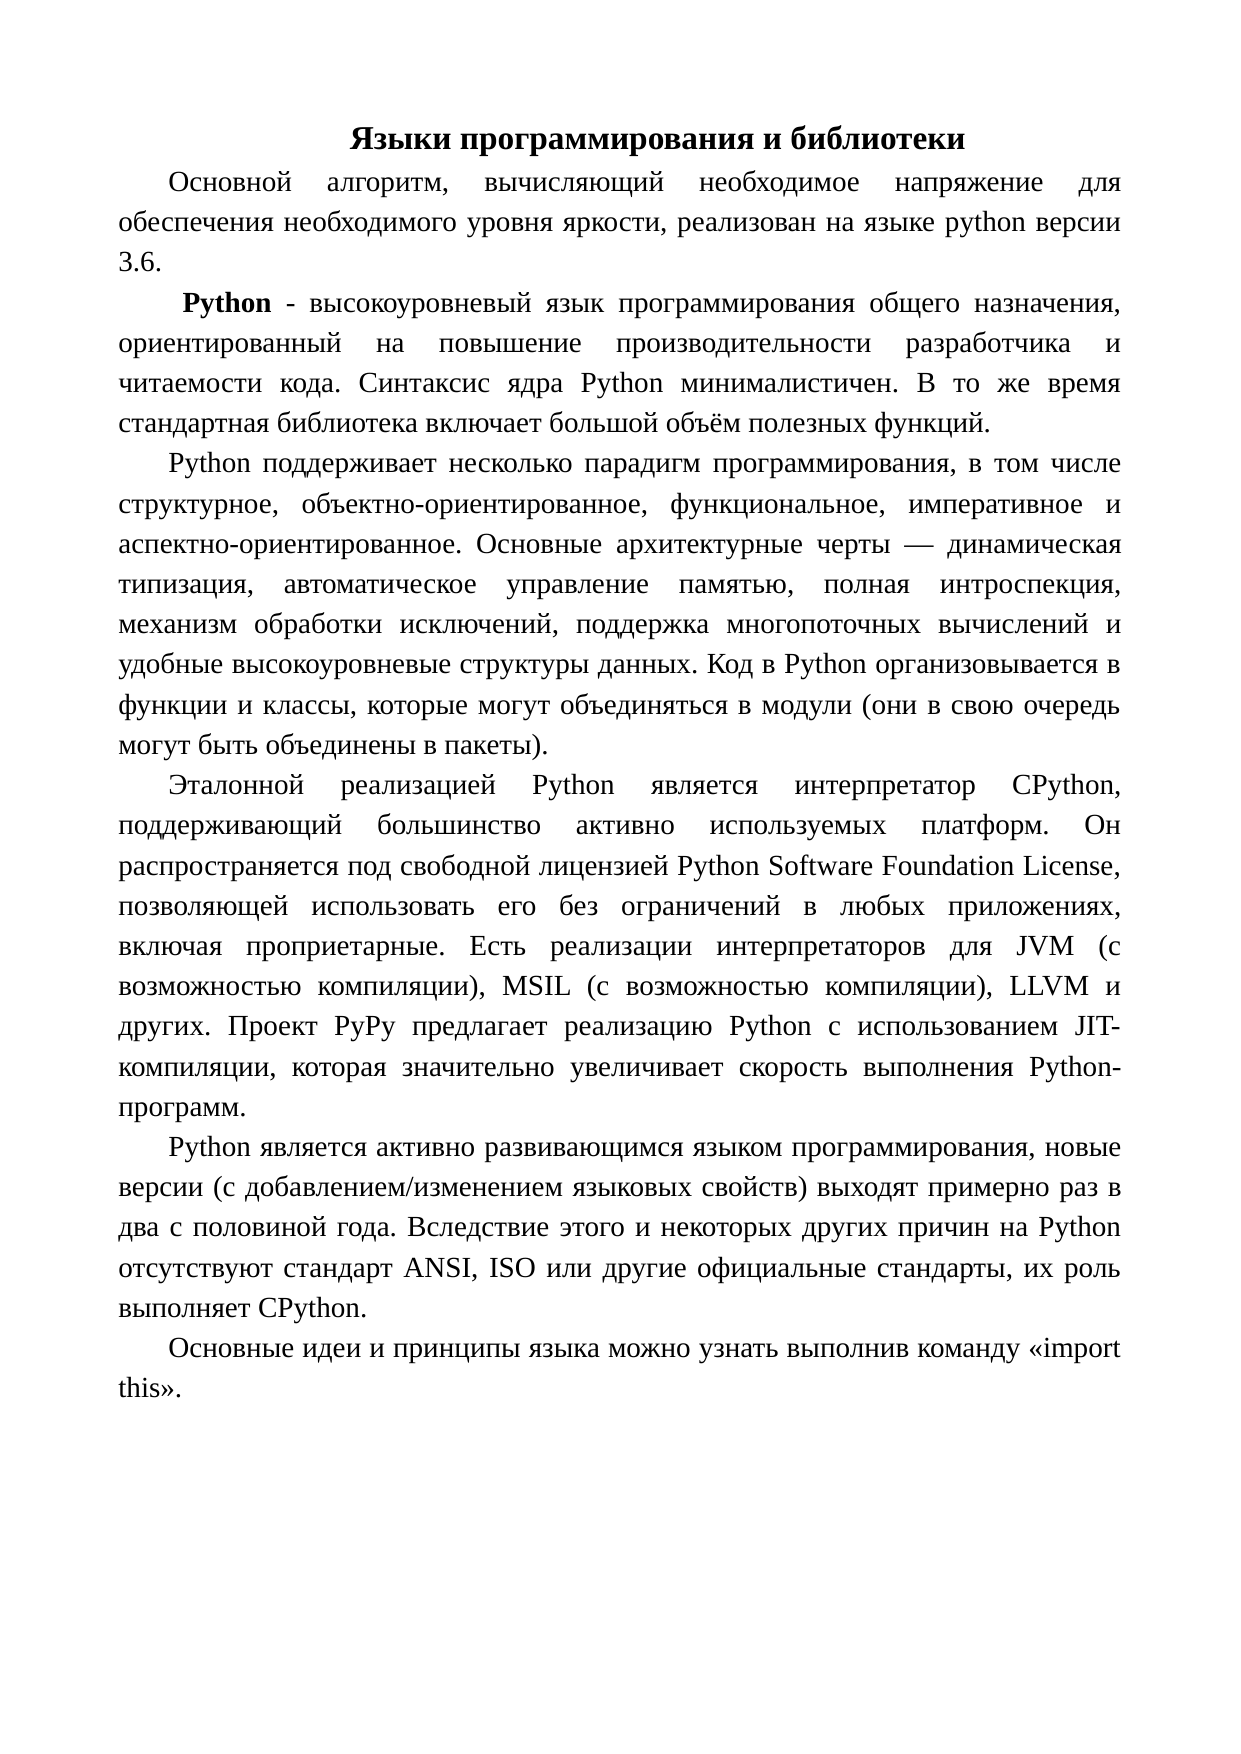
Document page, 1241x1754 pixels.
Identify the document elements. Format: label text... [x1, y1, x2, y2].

text Python - высокоуровневый язык программирования общего назначения, ориентированный на повышение производительности разработчика и читаемости кода. Синтаксис ядра Python минималистичен. В то же время стандартная библиотека включает большой объём полезных функций. [118, 285, 1122, 439]
list Языки программирования и библиотеки [156, 118, 1122, 156]
text Основной алгоритм, вычисляющий необходимое напряжение для обеспечения необходимого уровня яркости, реализован на языке python версии 3.6. [118, 164, 1122, 278]
text Python поддерживает несколько парадигм программирования, в том числе структурное, объектно-ориентированное, функциональное, императивное и аспектно-ориентированное. Основные архитектурные черты — динамическая типизация, автоматическое управление памятью, полная интроспекция, механизм обработки исключений, поддержка многопоточных вычислений и удобные высокоуровневые структуры данных. Код в Python организовывается в функции и классы, которые могут объединяться в модули (они в свою очередь могут быть объединены в пакеты). [118, 446, 1122, 761]
text Основные идеи и принципы языка можно узнать выполнив команду «import this». [118, 1330, 1122, 1404]
text Эталонной реализацией Python является интерпретатор CPython, поддерживающий большинство активно используемых платформ. Он распространяется под свободной лицензией Python Software Foundation License, позволяющей использовать его без ограничений в любых приложениях, включая проприетарные. Есть реализации интерпретаторов для JVM (с возможностью компиляции), MSIL (с возможностью компиляции), LLVM и других. Проект PyPy предлагает реализацию Python с использованием JIT-компиляции, которая значительно увеличивает скорость выполнения Python-программ. [118, 767, 1122, 1122]
text Python является активно развивающимся языком программирования, новые версии (с добавлением/изменением языковых свойств) выходят примерно раз в два с половиной года. Вследствие этого и некоторых других причин на Python отсутствуют стандарт ANSI, ISO или другие официальные стандарты, их роль выполняет CPython. [118, 1129, 1122, 1323]
